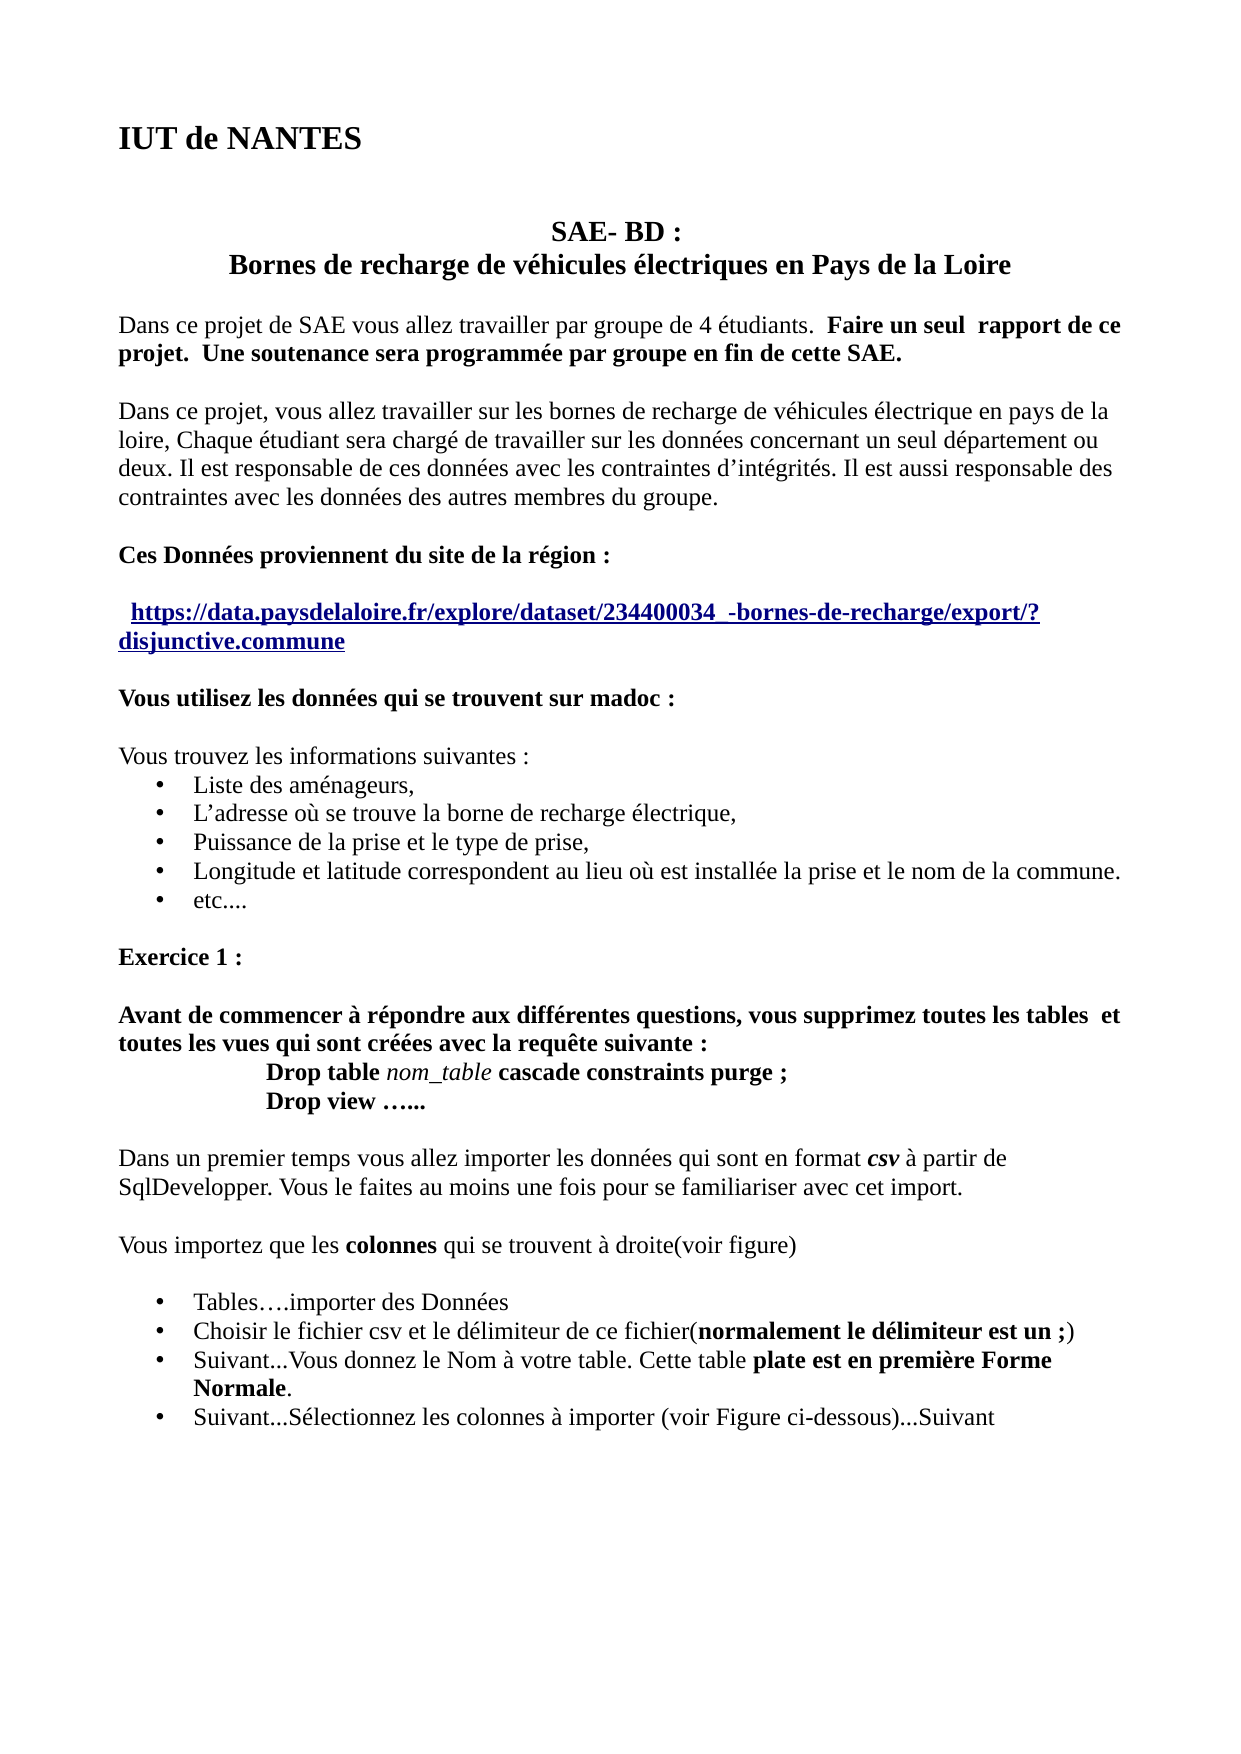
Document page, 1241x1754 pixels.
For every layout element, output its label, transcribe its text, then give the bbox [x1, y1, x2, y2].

text Vous trouvez les informations suivantes : [118, 741, 1122, 770]
text Vous utilisez les données qui se trouvent sur madoc : [118, 683, 1122, 712]
text Drop view …... [118, 1086, 1122, 1115]
text Dans ce projet, vous allez travailler sur les bornes de recharge de véhicules électrique en pays de la loire, Chaque étudiant sera chargé de travailler sur les données concernant un seul département ou deux. Il est responsable de ces données avec les contraintes d’intégrités. Il est aussi responsable des contraintes avec les données des autres membres du groupe. [118, 396, 1122, 511]
text SAE- BD : [118, 214, 1122, 247]
list Suivant...Sélectionnez les colonnes à importer (voir Figure ci-dessous)...Suivant [156, 1402, 1122, 1431]
text https://data.paysdelaloire.fr/explore/dataset/234400034_-bornes-de-recharge/export/?disjunctive.commune [118, 597, 1122, 655]
text Dans un premier temps vous allez importer les données qui sont en format csv à partir de SqlDevelopper. Vous le faites au moins une fois pour se familiariser avec cet import. [118, 1143, 1122, 1201]
text Ces Données proviennent du site de la région : [118, 540, 1122, 568]
list Longitude et latitude correspondent au lieu où est installée la prise et le nom de la commune. [156, 856, 1122, 885]
list Tables….importer des Données [156, 1287, 1122, 1316]
list Puissance de la prise et le type de prise, [156, 827, 1122, 856]
text Avant de commencer à répondre aux différentes questions, vous supprimez toutes les tables et toutes les vues qui sont créées avec la requête suivante : [118, 1000, 1122, 1057]
list Liste des aménageurs, [156, 770, 1122, 798]
text IUT de NANTES [118, 118, 1122, 156]
list Choisir le fichier csv et le délimiteur de ce fichier(normalement le délimiteur est un ;) [156, 1316, 1122, 1345]
text Dans ce projet de SAE vous allez travailler par groupe de 4 étudiants. Faire un seul rapport de ce projet. Une soutenance sera programmée par groupe en fin de cette SAE. [118, 310, 1122, 367]
text Bornes de recharge de véhicules électriques en Pays de la Loire [118, 247, 1122, 281]
list Suivant...Vous donnez le Nom à votre table. Cette table plate est en première Forme Normale. [156, 1345, 1122, 1402]
text Vous importez que les colonnes qui se trouvent à droite(voir figure) [118, 1230, 1122, 1258]
list etc.... [156, 885, 1122, 913]
list L’adresse où se trouve la borne de recharge électrique, [156, 798, 1122, 827]
text Drop table nom_table cascade constraints purge ; [118, 1057, 1122, 1086]
text Exercice 1 : [118, 942, 1122, 971]
